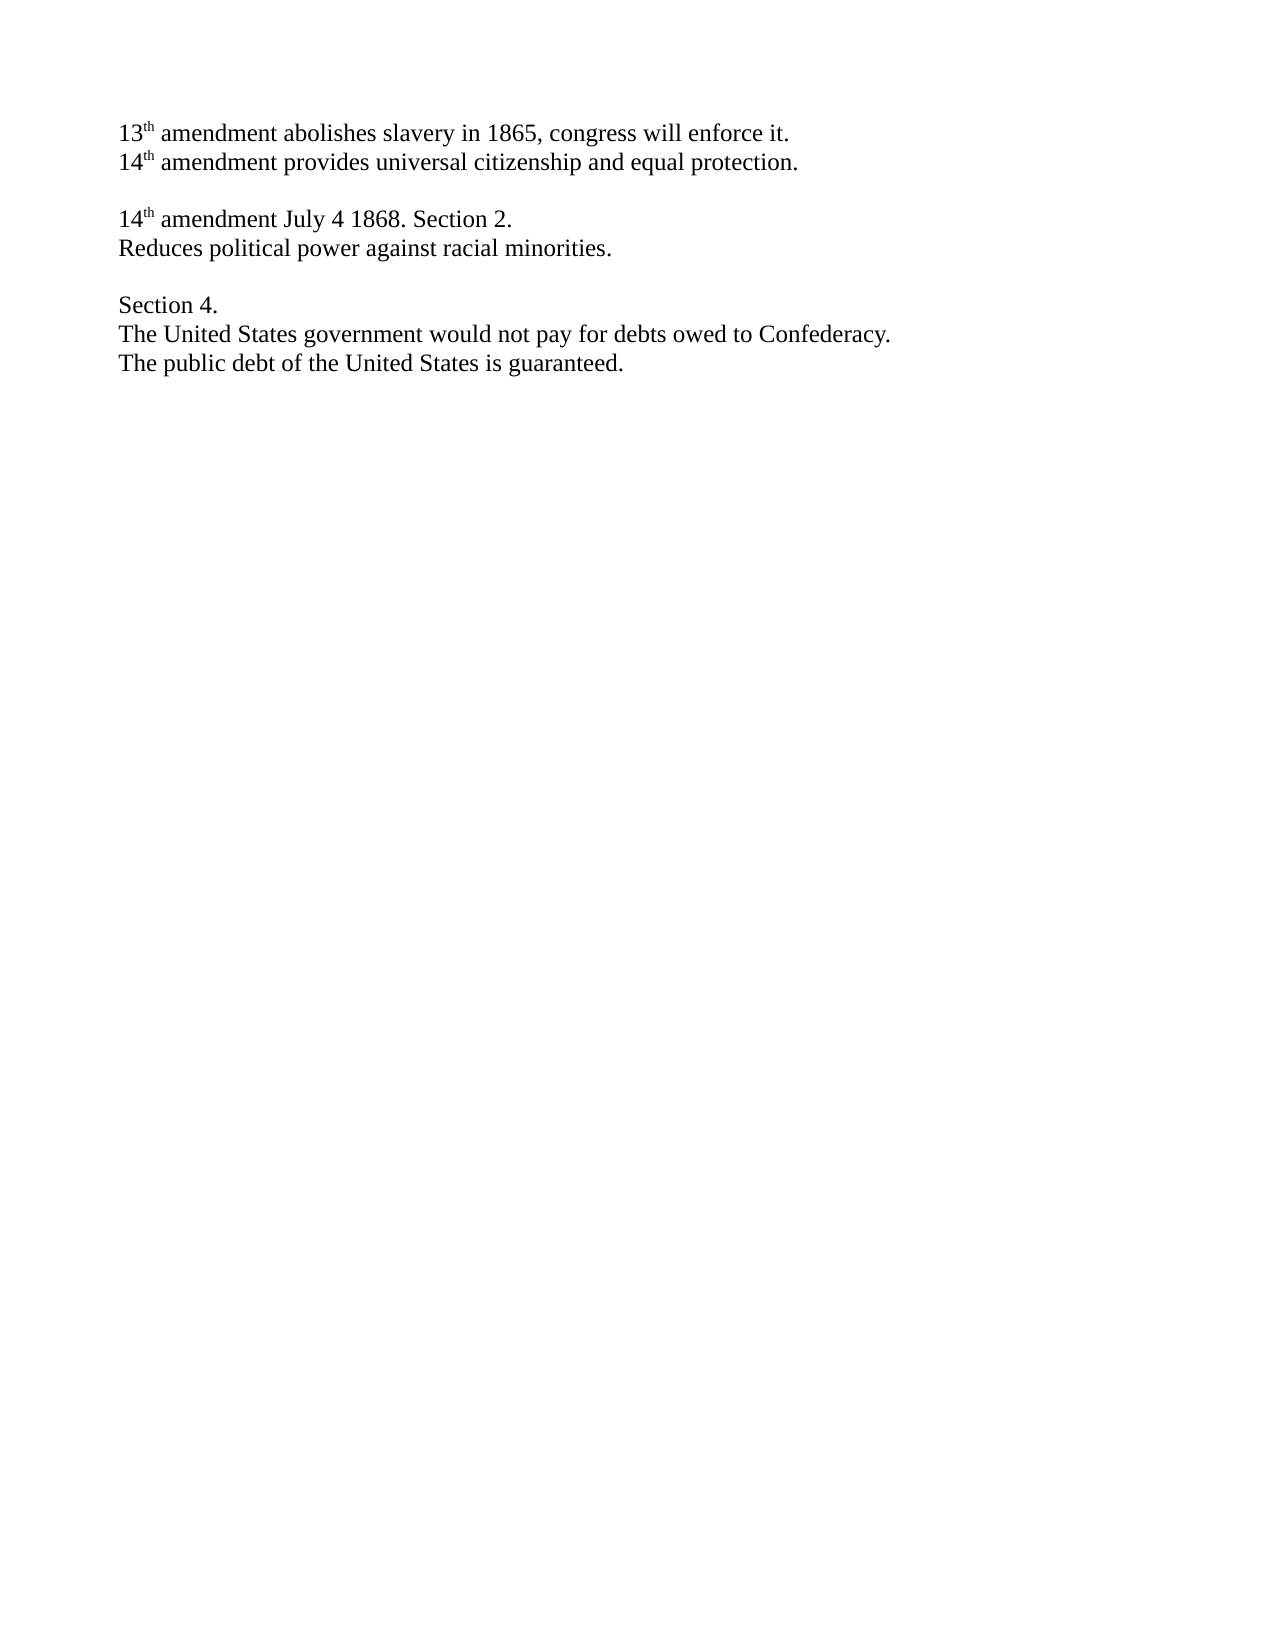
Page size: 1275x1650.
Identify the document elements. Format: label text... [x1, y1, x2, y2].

text Section 4. [118, 291, 1157, 319]
text 13th amendment abolishes slavery in 1865, congress will enforce it. [118, 118, 1157, 147]
text The United States government would not pay for debts owed to Confederacy. [118, 319, 1157, 348]
text 14th amendment July 4 1868. Section 2. [118, 204, 1157, 233]
text Reduces political power against racial minorities. [118, 233, 1157, 262]
text The public debt of the United States is guaranteed. [118, 348, 1157, 377]
text 14th amendment provides universal citizenship and equal protection. [118, 147, 1157, 176]
